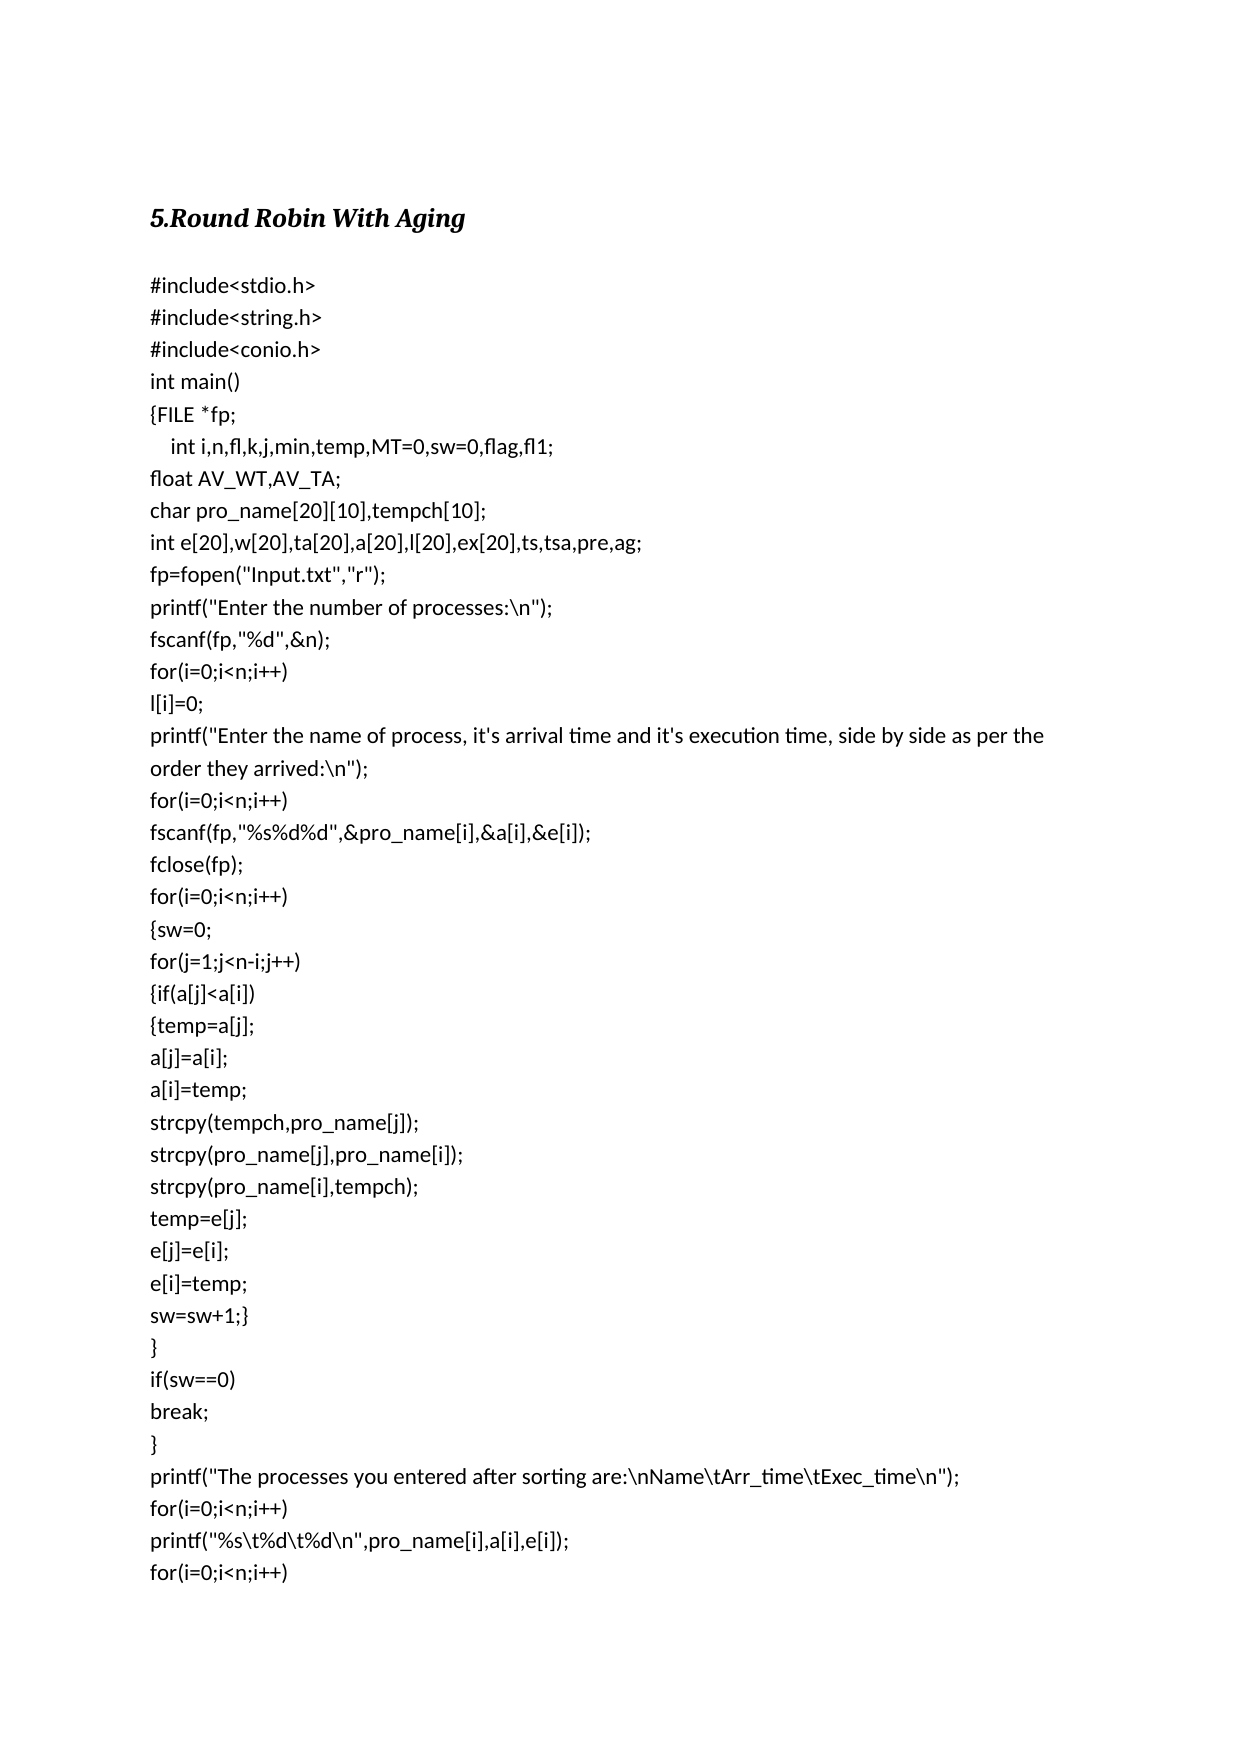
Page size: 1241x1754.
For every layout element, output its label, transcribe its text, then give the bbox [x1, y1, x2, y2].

text strcpy(pro_name[i],tempch); [150, 1172, 1091, 1200]
text #include<conio.h> [150, 335, 1091, 363]
text float AV_WT,AV_TA; [150, 464, 1091, 492]
text fscanf(fp,"%d",&n); [150, 625, 1091, 653]
text a[j]=a[i]; [150, 1043, 1091, 1071]
text a[i]=temp; [150, 1076, 1091, 1104]
text break; [150, 1397, 1091, 1426]
text printf("Enter the number of processes:\n"); [150, 593, 1091, 621]
text strcpy(pro_name[j],pro_name[i]); [150, 1140, 1091, 1168]
text temp=e[j]; [150, 1204, 1091, 1232]
text for(i=0;i<n;i++) [150, 1558, 1091, 1586]
text {if(a[j]<a[i]) [150, 979, 1091, 1007]
text printf("Enter the name of process, it's arrival time and it's execution time, side by side as per the order they arrived:\n"); [150, 722, 1091, 782]
text e[i]=temp; [150, 1269, 1091, 1297]
text } [150, 1333, 1091, 1361]
text sw=sw+1;} [150, 1301, 1091, 1329]
text int e[20],w[20],ta[20],a[20],l[20],ex[20],ts,tsa,pre,ag; [150, 528, 1091, 556]
text {sw=0; [150, 915, 1091, 943]
text e[j]=e[i]; [150, 1237, 1091, 1264]
text fclose(fp); [150, 850, 1091, 878]
text #include<string.h> [150, 303, 1091, 331]
text int main() [150, 367, 1091, 396]
text {temp=a[j]; [150, 1011, 1091, 1039]
text for(i=0;i<n;i++) [150, 657, 1091, 685]
text } [150, 1430, 1091, 1458]
text printf("%s\t%d\t%d\n",pro_name[i],a[i],e[i]); [150, 1526, 1091, 1554]
text int i,n,fl,k,j,min,temp,MT=0,sw=0,flag,fl1; [150, 432, 1091, 460]
text l[i]=0; [150, 689, 1091, 717]
text fscanf(fp,"%s%d%d",&pro_name[i],&a[i],&e[i]); [150, 818, 1091, 846]
text for(j=1;j<n-i;j++) [150, 947, 1091, 975]
text printf("The processes you entered after sorting are:\nName\tArr_time\tExec_time\n"); [150, 1462, 1091, 1490]
text for(i=0;i<n;i++) [150, 786, 1091, 814]
text if(sw==0) [150, 1365, 1091, 1393]
text strcpy(tempch,pro_name[j]); [150, 1108, 1091, 1136]
text for(i=0;i<n;i++) [150, 1494, 1091, 1522]
subtitle 5.Round Robin With Aging [150, 203, 1091, 234]
text fp=fopen("Input.txt","r"); [150, 561, 1091, 589]
text {FILE *fp; [150, 400, 1091, 428]
text char pro_name[20][10],tempch[10]; [150, 496, 1091, 524]
text #include<stdio.h> [150, 271, 1091, 299]
text for(i=0;i<n;i++) [150, 882, 1091, 911]
